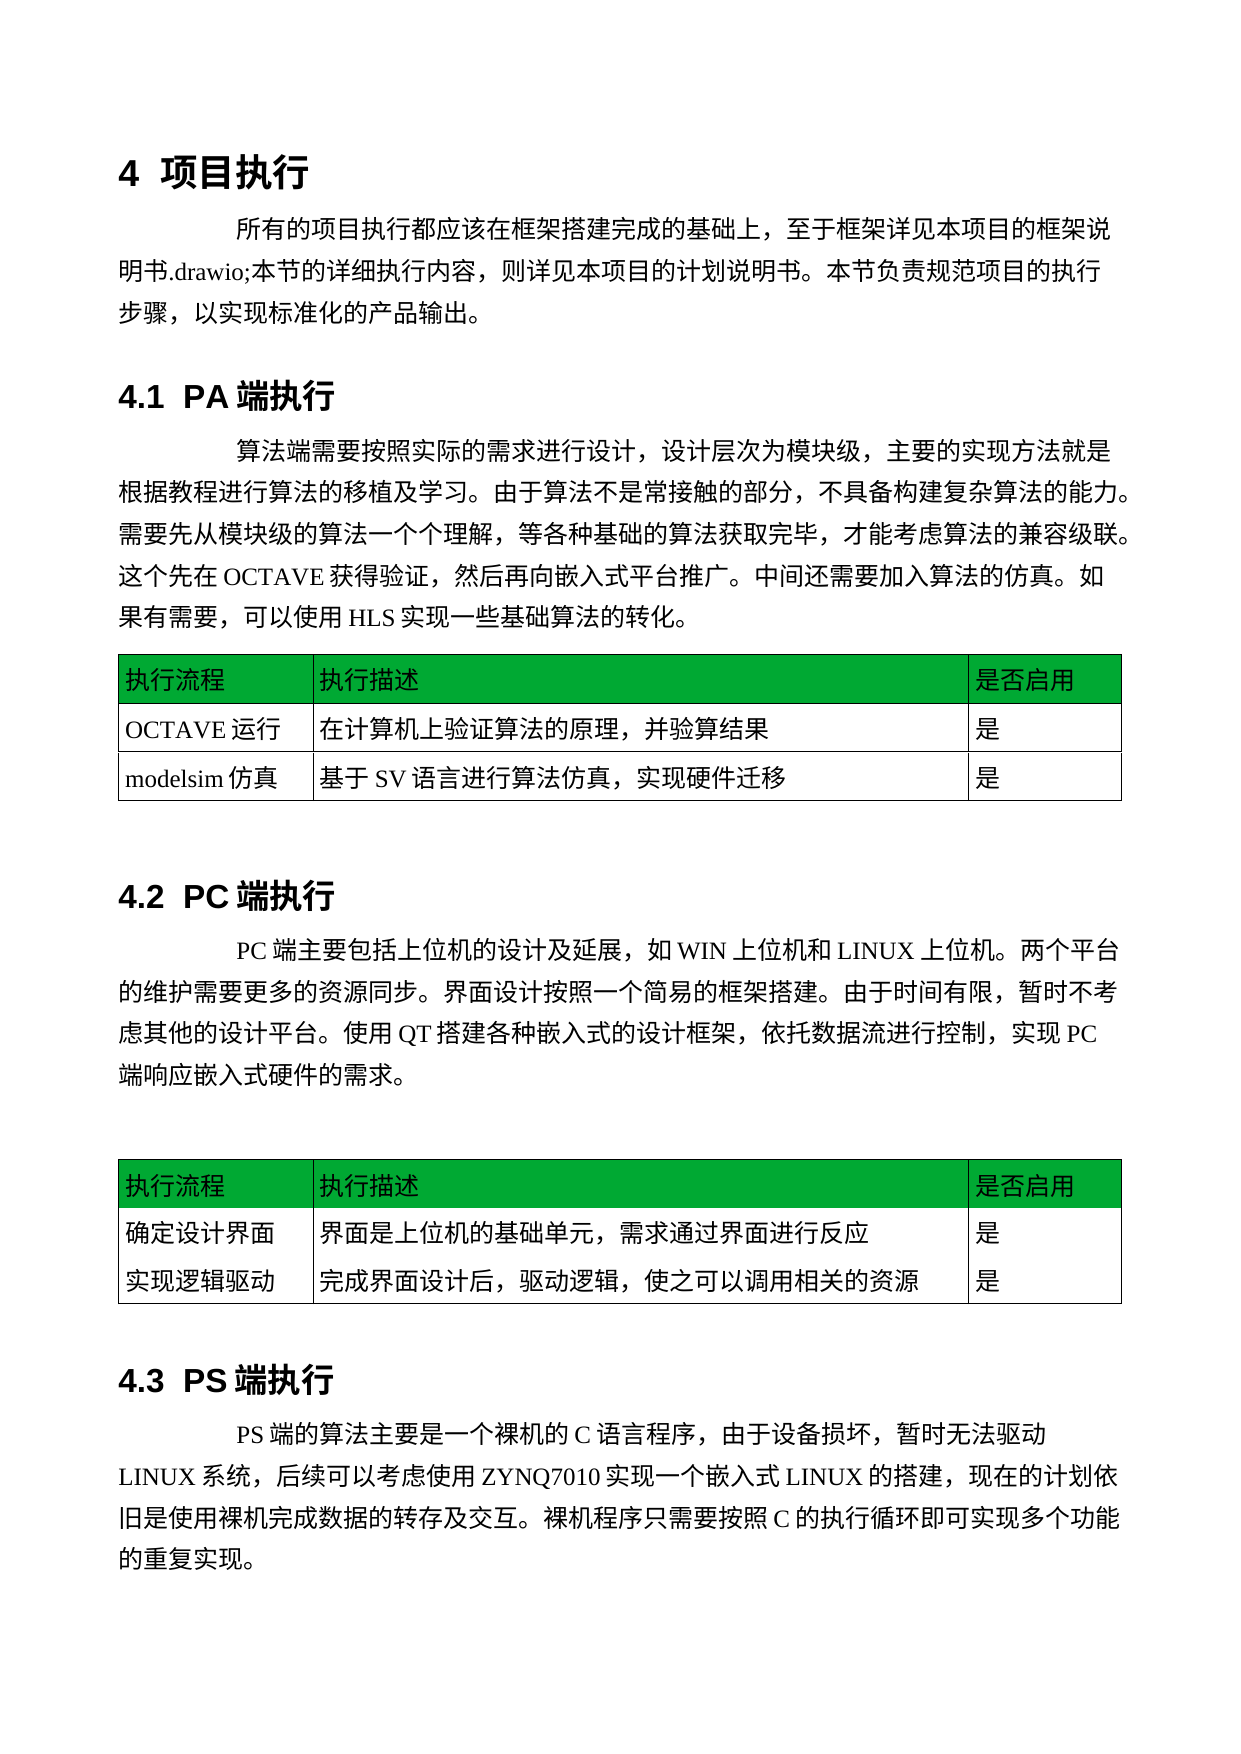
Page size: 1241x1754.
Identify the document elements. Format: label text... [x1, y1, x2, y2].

text PS端的算法主要是一个裸机的C语言程序，由于设备损坏，暂时无法驱动LINUX系统，后续可以考虑使用ZYNQ7010实现一个嵌入式LINUX的搭建，现在的计划依旧是使用裸机完成数据的转存及交互。裸机程序只需要按照C的执行循环即可实现多个功能的重复实现。 [118, 1415, 1122, 1576]
table_header 是否启用 [969, 655, 1121, 703]
table_cell OCTAVE运行 [119, 704, 313, 751]
text 算法端需要按照实际的需求进行设计，设计层次为模块级，主要的实现方法就是根据教程进行算法的移植及学习。由于算法不是常接触的部分，不具备构建复杂算法的能力。需要先从模块级的算法一个个理解，等各种基础的算法获取完毕，才能考虑算法的兼容级联。这个先在OCTAVE获得验证，然后再向嵌入式平台推广。中间还需要加入算法的仿真。如果有需要，可以使用HLS实现一些基础算法的转化。 [118, 431, 1122, 634]
table_cell 完成界面设计后，驱动逻辑，使之可以调用相关的资源 [314, 1256, 968, 1303]
table_cell 基于SV语言进行算法仿真，实现硬件迁移 [314, 753, 968, 800]
table_cell 在计算机上验证算法的原理，并验算结果 [314, 704, 968, 751]
table_header 执行流程 [119, 655, 313, 703]
table_cell 是 [969, 753, 1121, 800]
table_cell modelsim仿真 [119, 753, 313, 800]
table_header 执行描述 [314, 655, 968, 703]
table_cell 确定设计界面 [119, 1208, 313, 1256]
subtitle 4.3 PS端执行 [118, 1354, 1122, 1402]
table_cell 是 [969, 704, 1121, 751]
table_header 是否启用 [969, 1160, 1121, 1208]
text PC端主要包括上位机的设计及延展，如WIN上位机和LINUX上位机。两个平台的维护需要更多的资源同步。界面设计按照一个简易的框架搭建。由于时间有限，暂时不考虑其他的设计平台。使用QT搭建各种嵌入式的设计框架，依托数据流进行控制，实现PC端响应嵌入式硬件的需求。 [118, 930, 1122, 1092]
table_cell 是 [969, 1256, 1121, 1303]
table_header 执行描述 [314, 1160, 968, 1208]
subtitle 4.2 PC端执行 [118, 870, 1122, 918]
table_cell 实现逻辑驱动 [119, 1256, 313, 1303]
subtitle 4 项目执行 [118, 143, 1122, 197]
table_header 执行流程 [119, 1160, 313, 1208]
subtitle 4.1 PA端执行 [118, 370, 1122, 418]
table_cell 界面是上位机的基础单元，需求通过界面进行反应 [314, 1208, 968, 1256]
table_cell 是 [969, 1208, 1121, 1256]
text 所有的项目执行都应该在框架搭建完成的基础上，至于框架详见本项目的框架说明书.drawio;本节的详细执行内容，则详见本项目的计划说明书。本节负责规范项目的执行步骤，以实现标准化的产品输出。 [118, 210, 1122, 329]
